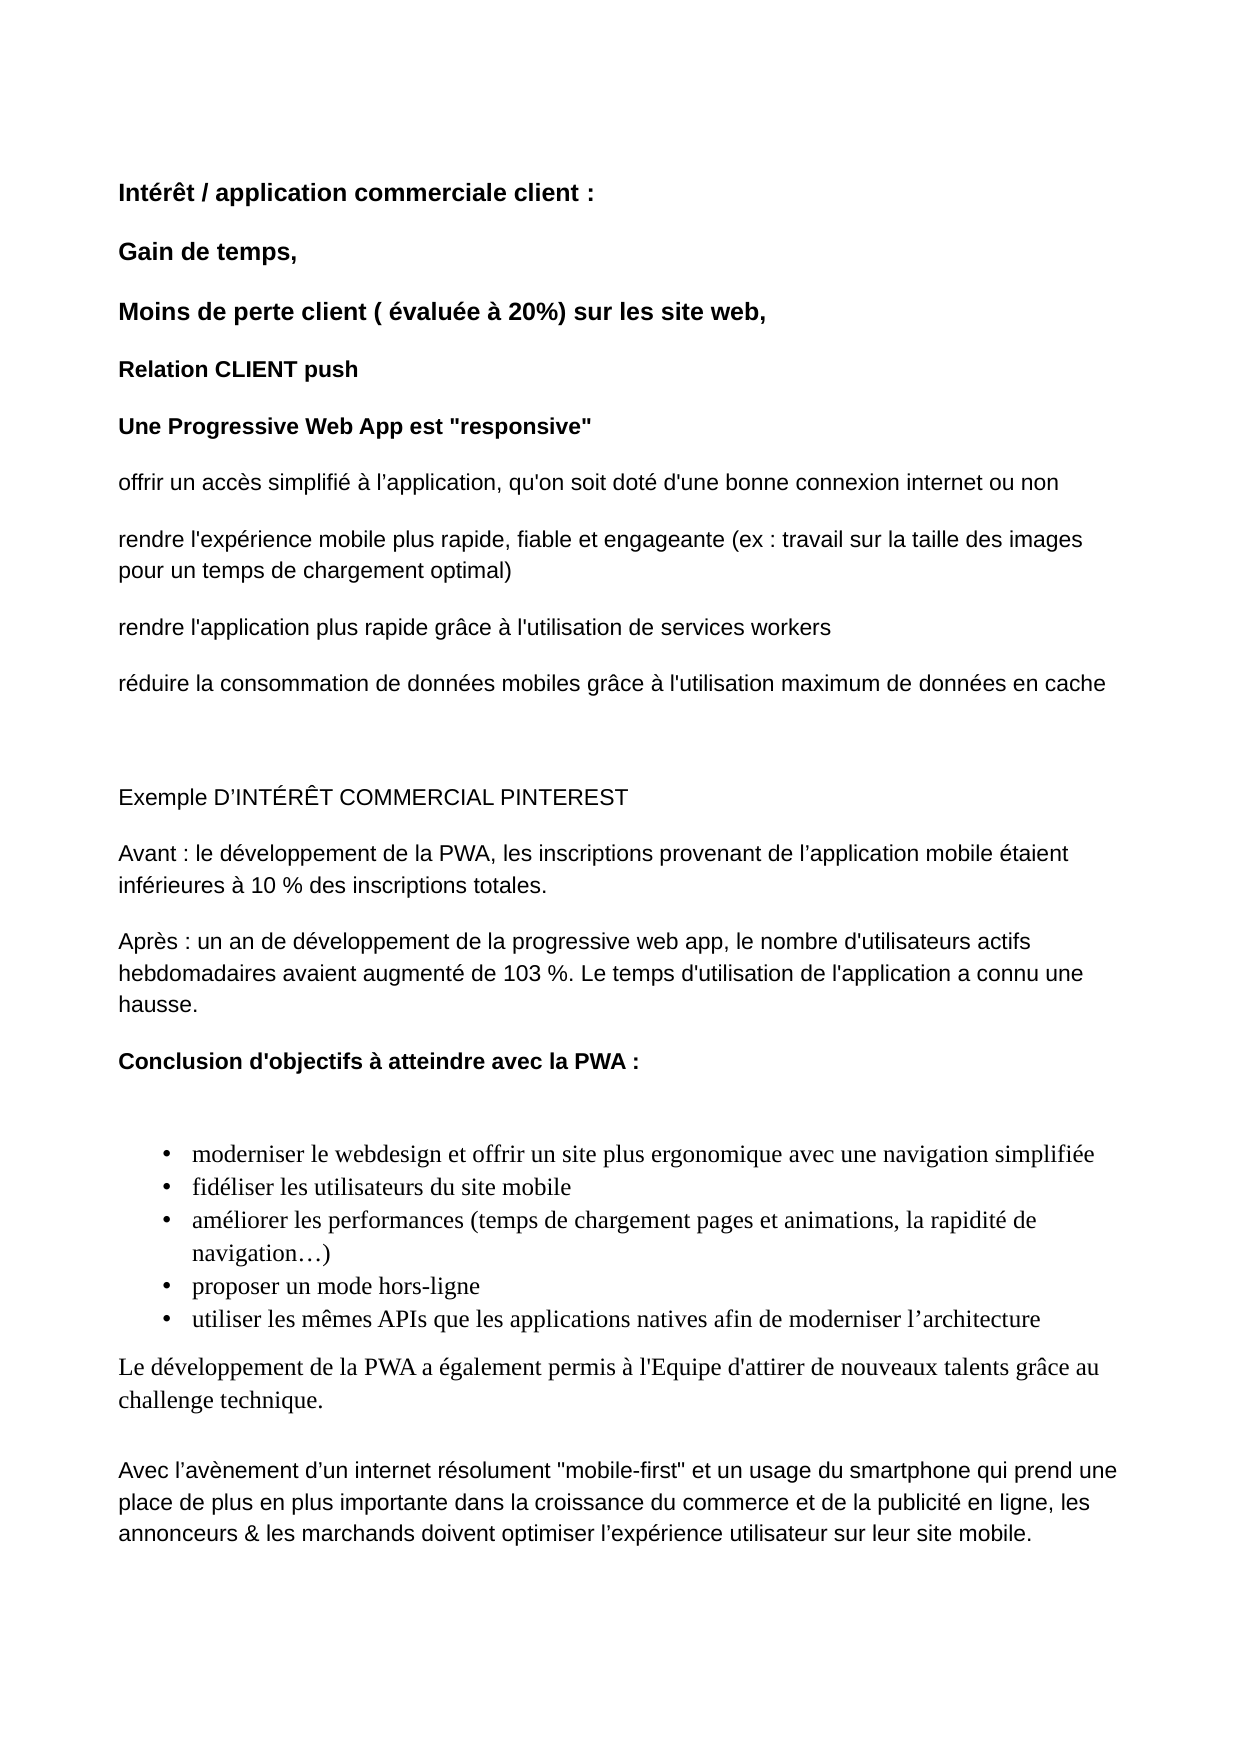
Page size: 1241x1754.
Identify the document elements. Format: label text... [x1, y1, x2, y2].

text réduire la consommation de données mobiles grâce à l'utilisation maximum de données en cache [118, 670, 1122, 697]
text Le développement de la PWA a également permis à l'Equipe d'attirer de nouveaux talents grâce au challenge technique. [118, 1352, 1122, 1413]
text Conclusion d'objectifs à atteindre avec la PWA : [118, 1048, 1122, 1074]
list améliorer les performances (temps de chargement pages et animations, la rapidité de navigation…) [162, 1205, 1122, 1267]
text Avec l’avènement d’un internet résolument "mobile-first" et un usage du smartphone qui prend une place de plus en plus importante dans la croissance du commerce et de la publicité en ligne, les annonceurs & les marchands doivent optimiser l’expérience utilisateur sur leur site mobile. [118, 1457, 1122, 1547]
list proposer un mode hors-ligne [162, 1271, 1122, 1300]
text Avant : le développement de la PWA, les inscriptions provenant de l’application mobile étaient inférieures à 10 % des inscriptions totales. [118, 840, 1122, 898]
list fidéliser les utilisateurs du site mobile [162, 1172, 1122, 1201]
list utiliser les mêmes APIs que les applications natives afin de moderniser l’architecture [162, 1304, 1122, 1333]
list moderniser le webdesign et offrir un site plus ergonomique avec une navigation simplifiée [162, 1139, 1122, 1168]
text Après : un an de développement de la progressive web app, le nombre d'utilisateurs actifs hebdomadaires avaient augmenté de 103 %. Le temps d'utilisation de l'application a connu une hausse. [118, 928, 1122, 1018]
text offrir un accès simplifié à l’application, qu'on soit doté d'une bonne connexion internet ou non [118, 469, 1122, 496]
subtitle Une Progressive Web App est "responsive" [118, 413, 1122, 439]
text Gain de temps, [118, 237, 1122, 266]
text Relation CLIENT push [118, 356, 1122, 382]
text Moins de perte client ( évaluée à 20%) sur les site web, [118, 297, 1122, 325]
text Intérêt / application commerciale client : [118, 178, 1122, 206]
text Exemple D’INTÉRÊT COMMERCIAL PINTEREST [118, 783, 1122, 810]
text rendre l'application plus rapide grâce à l'utilisation de services workers [118, 614, 1122, 640]
text rendre l'expérience mobile plus rapide, fiable et engageante (ex : travail sur la taille des images pour un temps de chargement optimal) [118, 526, 1122, 584]
